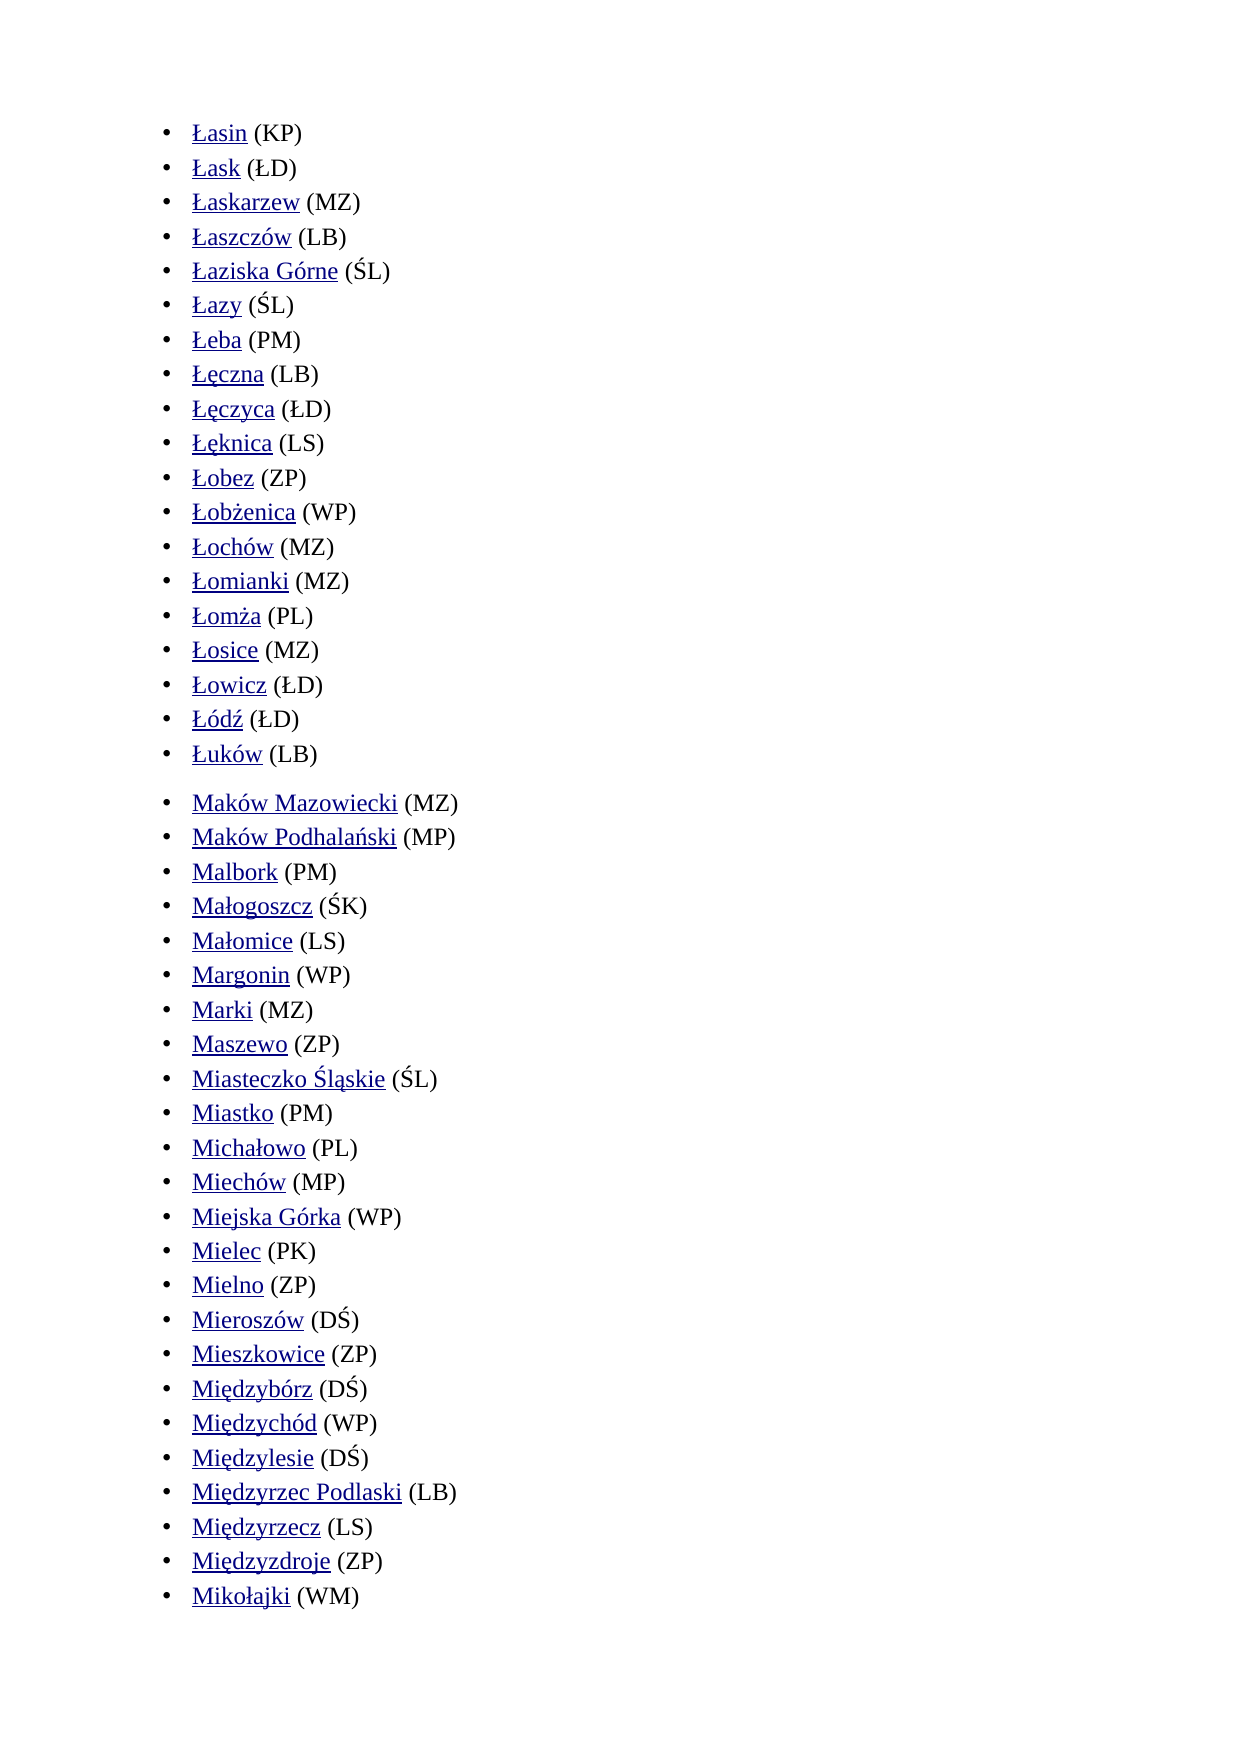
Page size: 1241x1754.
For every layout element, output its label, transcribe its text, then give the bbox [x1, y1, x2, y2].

list Łaskarzew (MZ) [162, 187, 1122, 216]
list Międzybórz (DŚ) [162, 1374, 1122, 1403]
list Łasin (KP) [162, 118, 1122, 147]
list Miechów (MP) [162, 1167, 1122, 1196]
list Mielec (PK) [162, 1236, 1122, 1265]
list Małomice (LS) [162, 926, 1122, 954]
list Mieszkowice (ZP) [162, 1339, 1122, 1368]
list Łęczyca (ŁD) [162, 394, 1122, 423]
list Michałowo (PL) [162, 1133, 1122, 1161]
list Łęczna (LB) [162, 359, 1122, 388]
list Łobez (ZP) [162, 463, 1122, 492]
list Maków Mazowiecki (MZ) [162, 788, 1122, 817]
list Międzylesie (DŚ) [162, 1443, 1122, 1472]
list Łeba (PM) [162, 325, 1122, 354]
list Mikołajki (WM) [162, 1581, 1122, 1609]
list Malbork (PM) [162, 857, 1122, 886]
list Łazy (ŚL) [162, 291, 1122, 319]
list Mieroszów (DŚ) [162, 1305, 1122, 1334]
list Łaszczów (LB) [162, 222, 1122, 250]
list Margonin (WP) [162, 960, 1122, 989]
list Międzyzdroje (ZP) [162, 1546, 1122, 1575]
list Łask (ŁD) [162, 153, 1122, 181]
list Międzyrzec Podlaski (LB) [162, 1477, 1122, 1506]
list Łomża (PL) [162, 601, 1122, 629]
list Maszewo (ZP) [162, 1029, 1122, 1058]
list Łosice (MZ) [162, 635, 1122, 664]
list Miejska Górka (WP) [162, 1202, 1122, 1230]
list Międzyrzecz (LS) [162, 1512, 1122, 1541]
list Marki (MZ) [162, 995, 1122, 1023]
list Mielno (ZP) [162, 1271, 1122, 1299]
list Łobżenica (WP) [162, 497, 1122, 526]
list Międzychód (WP) [162, 1408, 1122, 1437]
list Łowicz (ŁD) [162, 670, 1122, 698]
list Łaziska Górne (ŚL) [162, 256, 1122, 285]
list Małogoszcz (ŚK) [162, 891, 1122, 920]
list Miastko (PM) [162, 1098, 1122, 1127]
list Łomianki (MZ) [162, 566, 1122, 595]
list Łódź (ŁD) [162, 704, 1122, 733]
list Łęknica (LS) [162, 428, 1122, 457]
list Łochów (MZ) [162, 532, 1122, 561]
list Miasteczko Śląskie (ŚL) [162, 1064, 1122, 1092]
list Maków Podhalański (MP) [162, 822, 1122, 851]
list Łuków (LB) [162, 739, 1122, 767]
